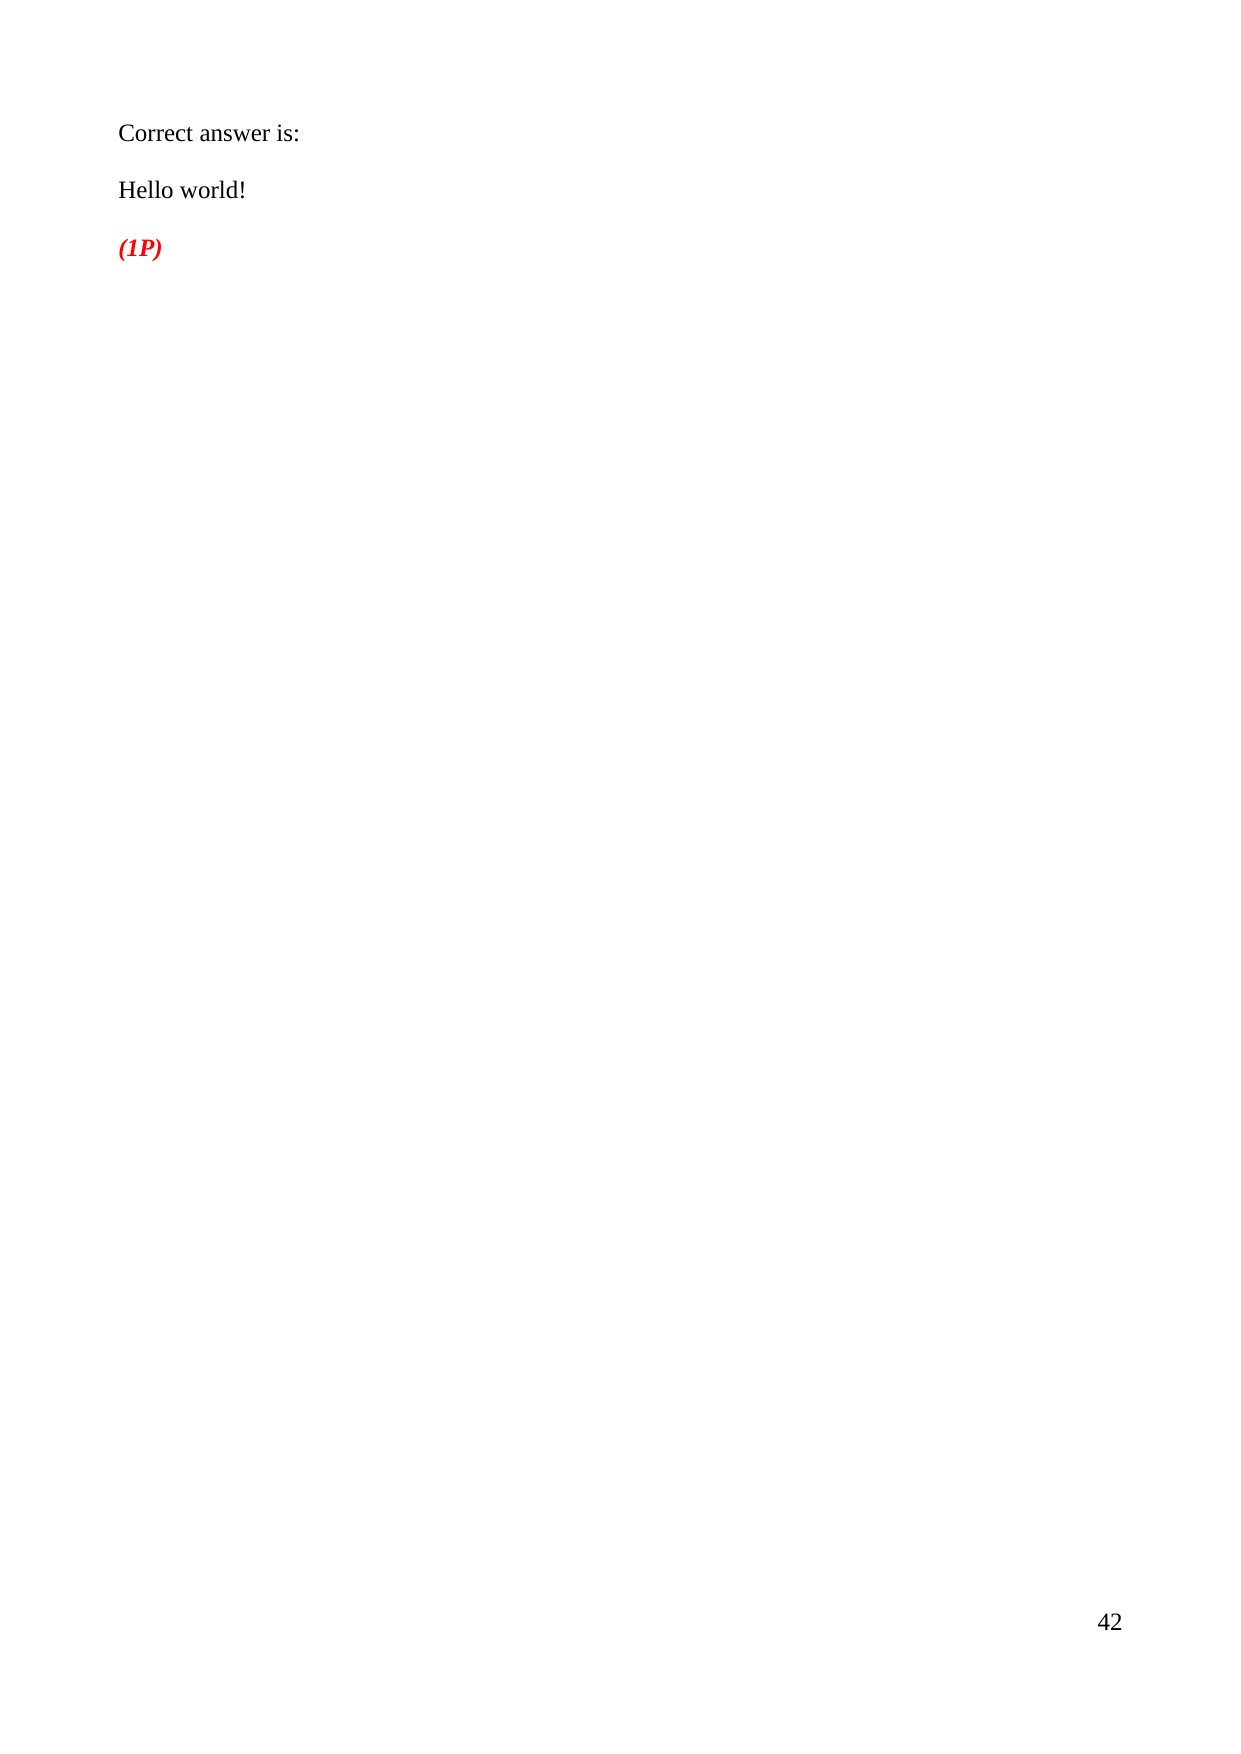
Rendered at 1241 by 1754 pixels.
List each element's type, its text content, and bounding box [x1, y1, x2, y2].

text Correct answer is: [118, 118, 1122, 147]
text Hello world! [118, 176, 1122, 204]
text (1P) [118, 233, 1122, 262]
